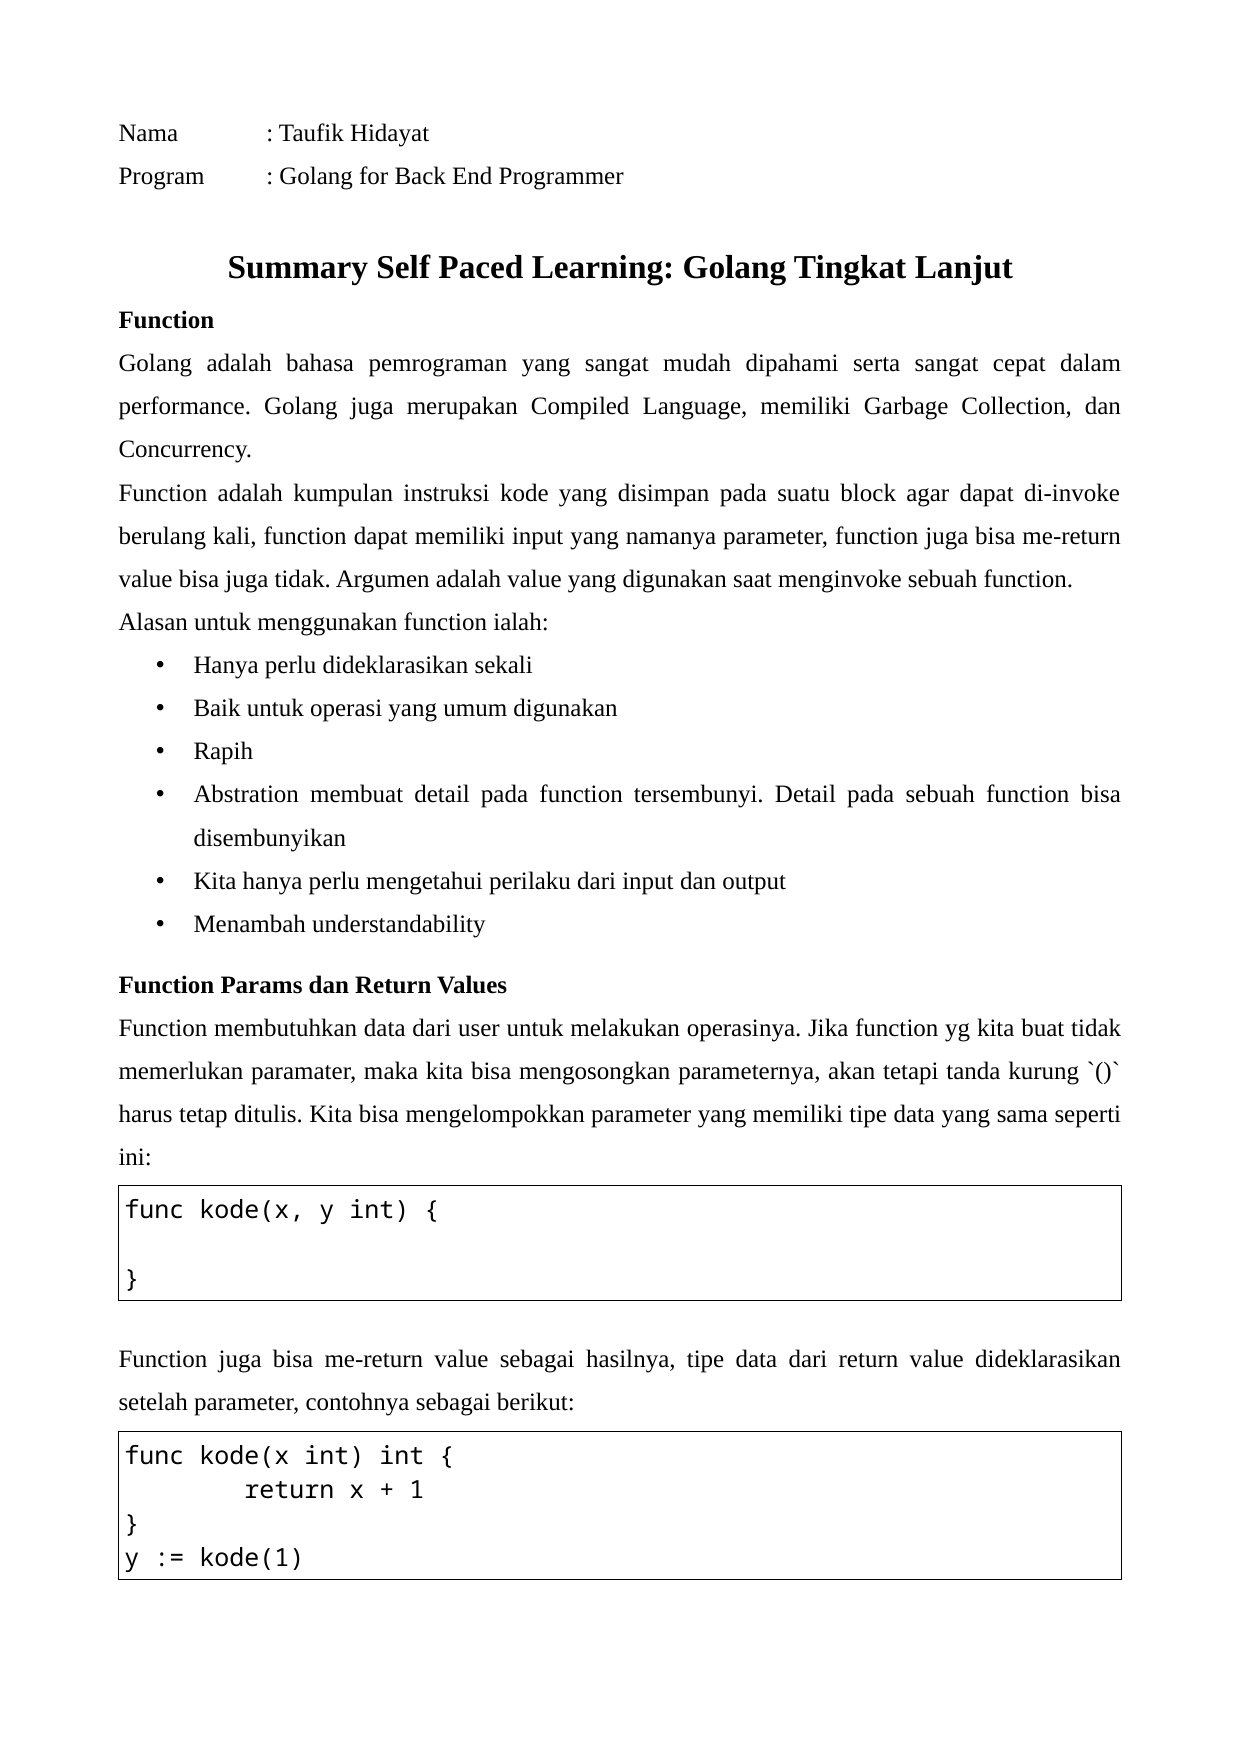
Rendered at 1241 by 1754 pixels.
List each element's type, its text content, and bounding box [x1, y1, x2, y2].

table_header func kode(x int) int { return x + 1 } y := kode(1) [119, 1432, 1121, 1579]
text Function juga bisa me-return value sebagai hasilnya, tipe data dari return value dideklarasikan setelah parameter, contohnya sebagai berikut: [118, 1344, 1122, 1416]
text Alasan untuk menggunakan function ialah: [118, 607, 1122, 636]
list Hanya perlu dideklarasikan sekali [156, 650, 1122, 679]
text Function Params dan Return Values [118, 970, 1122, 998]
text Summary Self Paced Learning: Golang Tingkat Lanjut [118, 248, 1122, 286]
list Kita hanya perlu mengetahui perilaku dari input dan output [156, 866, 1122, 894]
list Menambah understandability [156, 909, 1122, 938]
text Golang adalah bahasa pemrograman yang sangat mudah dipahami serta sangat cepat dalam performance. Golang juga merupakan Compiled Language, memiliki Garbage Collection, dan Concurrency. [118, 348, 1122, 463]
text Nama : Taufik Hidayat [118, 118, 1122, 147]
list Abstration membuat detail pada function tersembunyi. Detail pada sebuah function bisa disembunyikan [156, 779, 1122, 851]
text Function membutuhkan data dari user untuk melakukan operasinya. Jika function yg kita buat tidak memerlukan paramater, maka kita bisa mengosongkan parameternya, akan tetapi tanda kurung `()` harus tetap ditulis. Kita bisa mengelompokkan parameter yang memiliki tipe data yang sama seperti ini: [118, 1013, 1122, 1171]
list Rapih [156, 736, 1122, 765]
text Function adalah kumpulan instruksi kode yang disimpan pada suatu block agar dapat di-invoke berulang kali, function dapat memiliki input yang namanya parameter, function juga bisa me-return value bisa juga tidak. Argumen adalah value yang digunakan saat menginvoke sebuah function. [118, 478, 1122, 593]
list Baik untuk operasi yang umum digunakan [156, 693, 1122, 722]
text Program : Golang for Back End Programmer [118, 161, 1122, 190]
text Function [118, 305, 1122, 334]
table_header func kode(x, y int) { } [119, 1186, 1121, 1300]
